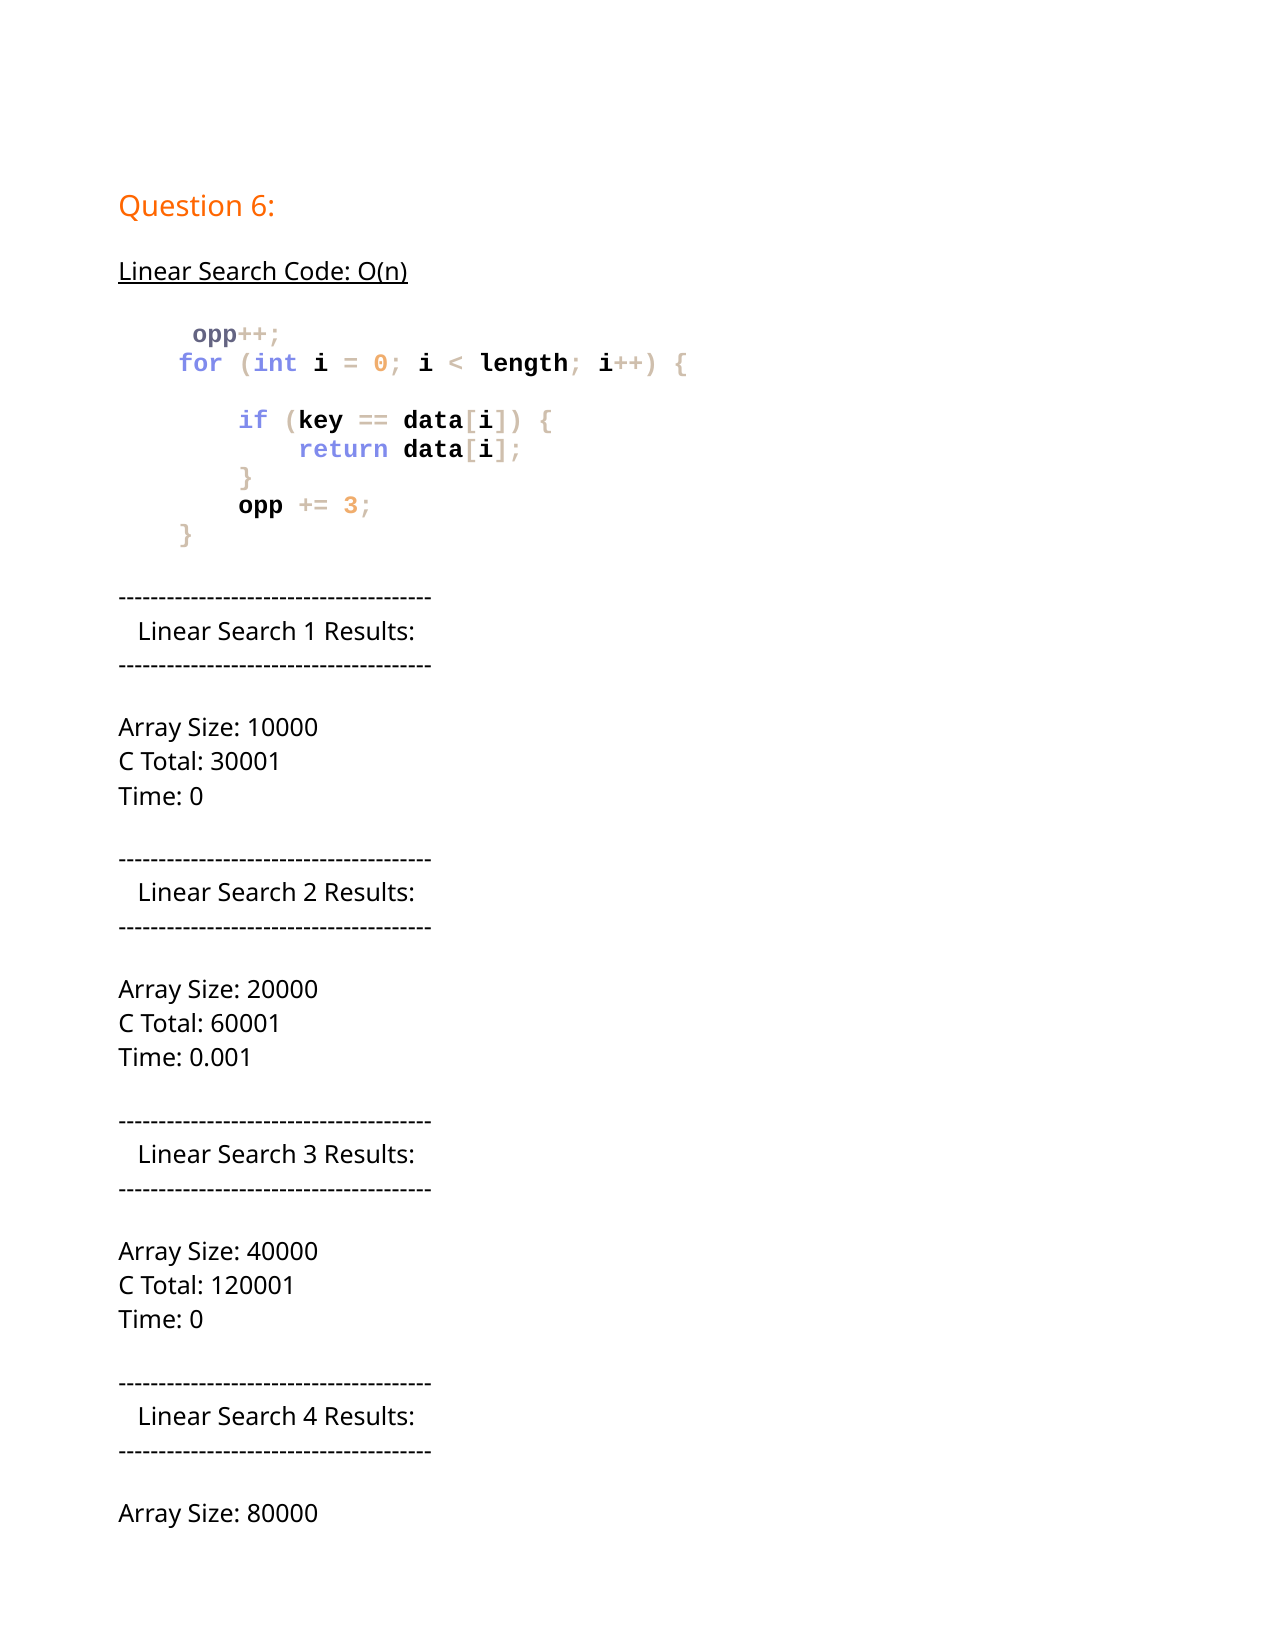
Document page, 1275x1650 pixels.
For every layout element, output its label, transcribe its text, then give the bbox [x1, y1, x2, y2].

text Time: 0.001 [118, 1040, 1157, 1074]
text C Total: 30001 [118, 744, 1157, 778]
text --------------------------------------- [118, 579, 1157, 613]
text Array Size: 40000 [118, 1234, 1157, 1268]
text --------------------------------------- [118, 1103, 1157, 1137]
text } [118, 464, 1157, 493]
text C Total: 120001 [118, 1268, 1157, 1302]
text Question 6: [118, 185, 1157, 225]
text Linear Search 4 Results: [118, 1399, 1157, 1433]
text Time: 0 [118, 778, 1157, 812]
text --------------------------------------- [118, 1171, 1157, 1205]
text --------------------------------------- [118, 1433, 1157, 1467]
text --------------------------------------- [118, 841, 1157, 875]
text Linear Search 3 Results: [118, 1137, 1157, 1171]
text Array Size: 10000 [118, 710, 1157, 744]
text for (int i = 0; i < length; i++) { [118, 350, 1157, 378]
text --------------------------------------- [118, 1365, 1157, 1399]
text Array Size: 20000 [118, 972, 1157, 1006]
text --------------------------------------- [118, 647, 1157, 681]
text C Total: 60001 [118, 1006, 1157, 1040]
text opp += 3; [118, 493, 1157, 521]
text Time: 0 [118, 1302, 1157, 1336]
text --------------------------------------- [118, 909, 1157, 943]
text opp++; [118, 322, 1157, 350]
text return data[i]; [118, 436, 1157, 464]
text Linear Search 1 Results: [118, 613, 1157, 647]
text } [118, 521, 1157, 549]
text if (key == data[i]) { [118, 408, 1157, 436]
text Array Size: 80000 [118, 1496, 1157, 1530]
text Linear Search Code: O(n) [118, 254, 1157, 288]
text Linear Search 2 Results: [118, 875, 1157, 909]
